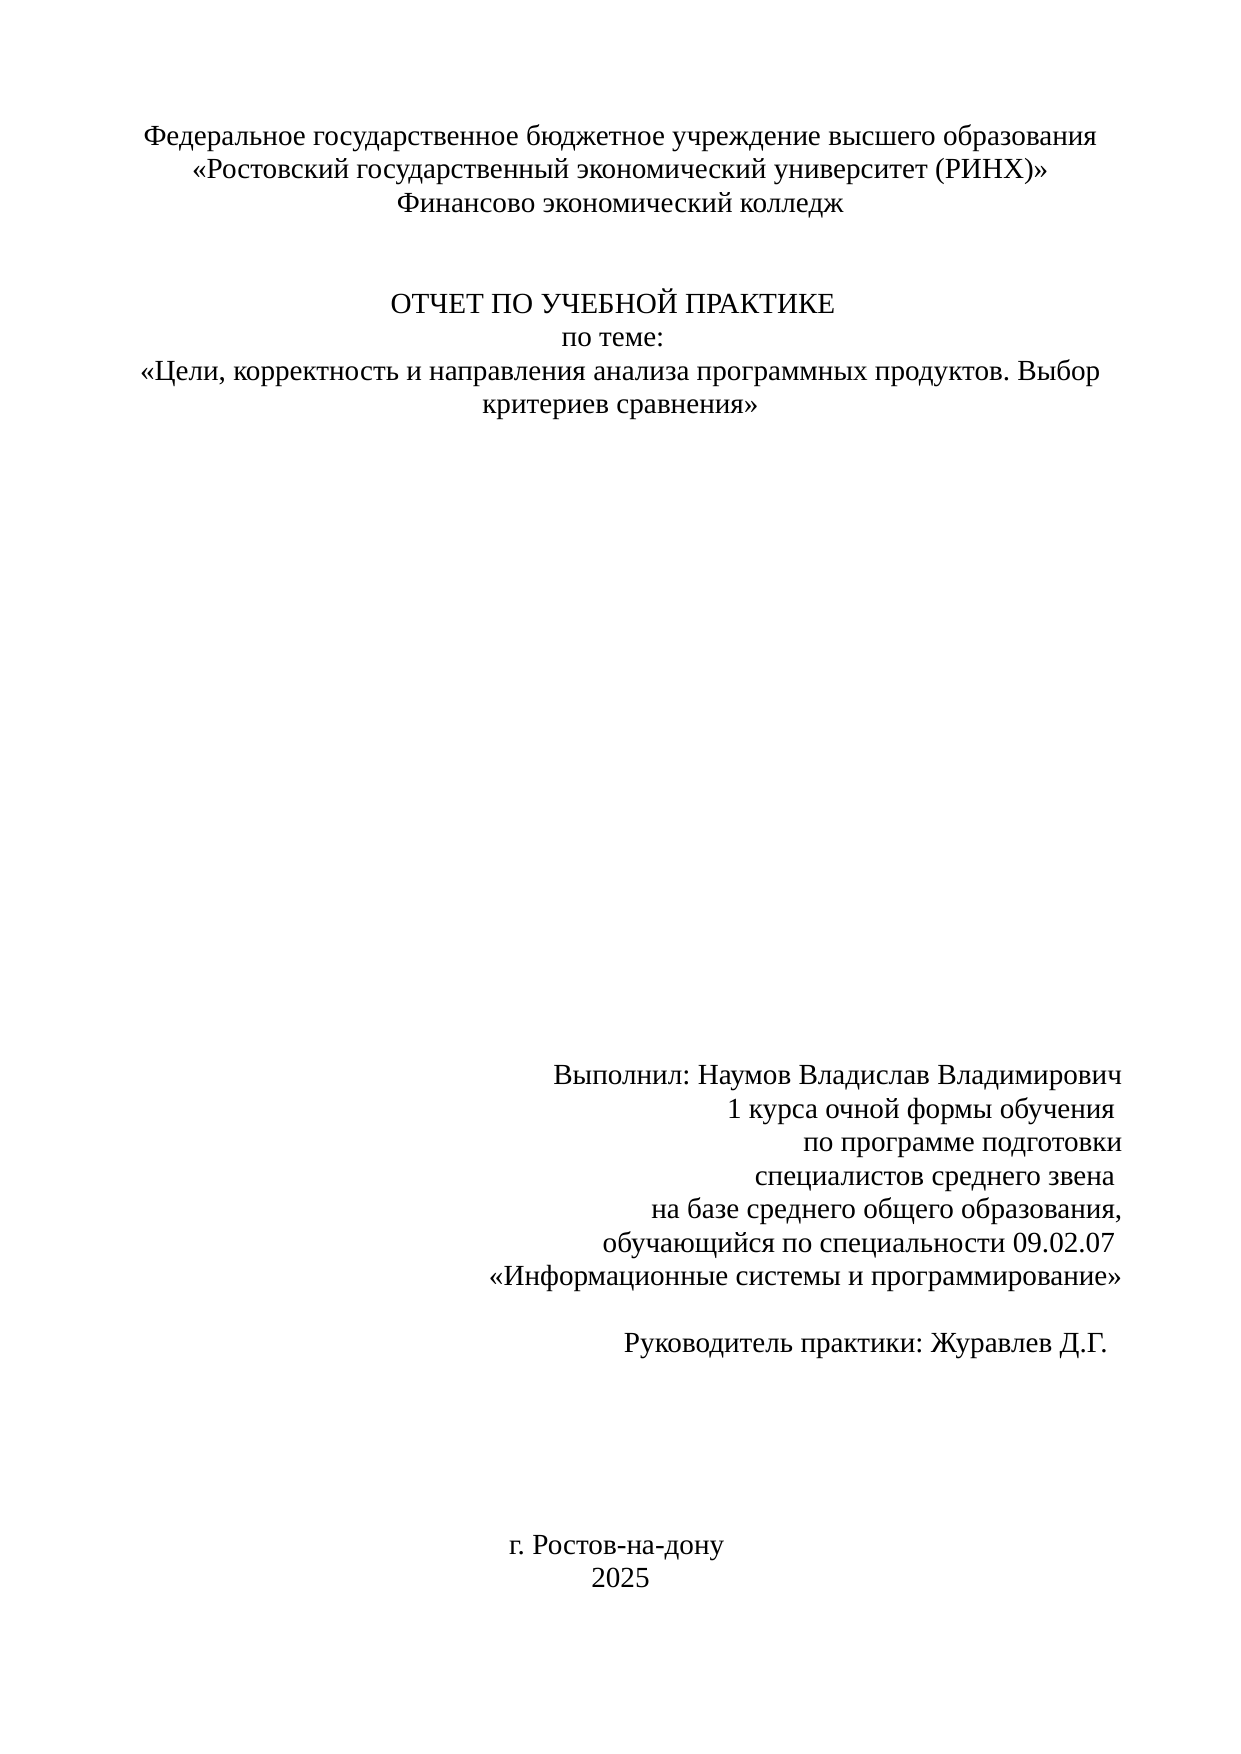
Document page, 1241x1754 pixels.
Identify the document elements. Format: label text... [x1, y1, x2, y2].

text 2025 [118, 1560, 1122, 1594]
text обучающийся по специальности 09.02.07 [118, 1225, 1122, 1258]
text Финансово экономический колледж [118, 185, 1122, 219]
text Руководитель практики: Журавлев Д.Г. [118, 1326, 1122, 1359]
text по программе подготовки [118, 1124, 1122, 1158]
text Выполнил: Наумов Владислав Владимирович [118, 1057, 1122, 1091]
text на базе среднего общего образования, [118, 1191, 1122, 1225]
text по теме: [118, 319, 1122, 353]
text «Информационные системы и программирование» [118, 1258, 1122, 1292]
text 1 курса очной формы обучения [118, 1091, 1122, 1124]
text специалистов среднего звена [118, 1158, 1122, 1191]
text «Ростовский государственный экономический университет (РИНХ)» [118, 152, 1122, 185]
text «Цели, корректность и направления анализа программных продуктов. Выбор критериев сравнения» [118, 353, 1122, 420]
text г. Ростов-на-дону [118, 1527, 1122, 1560]
text Федеральное государственное бюджетное учреждение высшего образования [118, 118, 1122, 152]
text ОТЧЕТ ПО УЧЕБНОЙ ПРАКТИКЕ [118, 286, 1122, 319]
